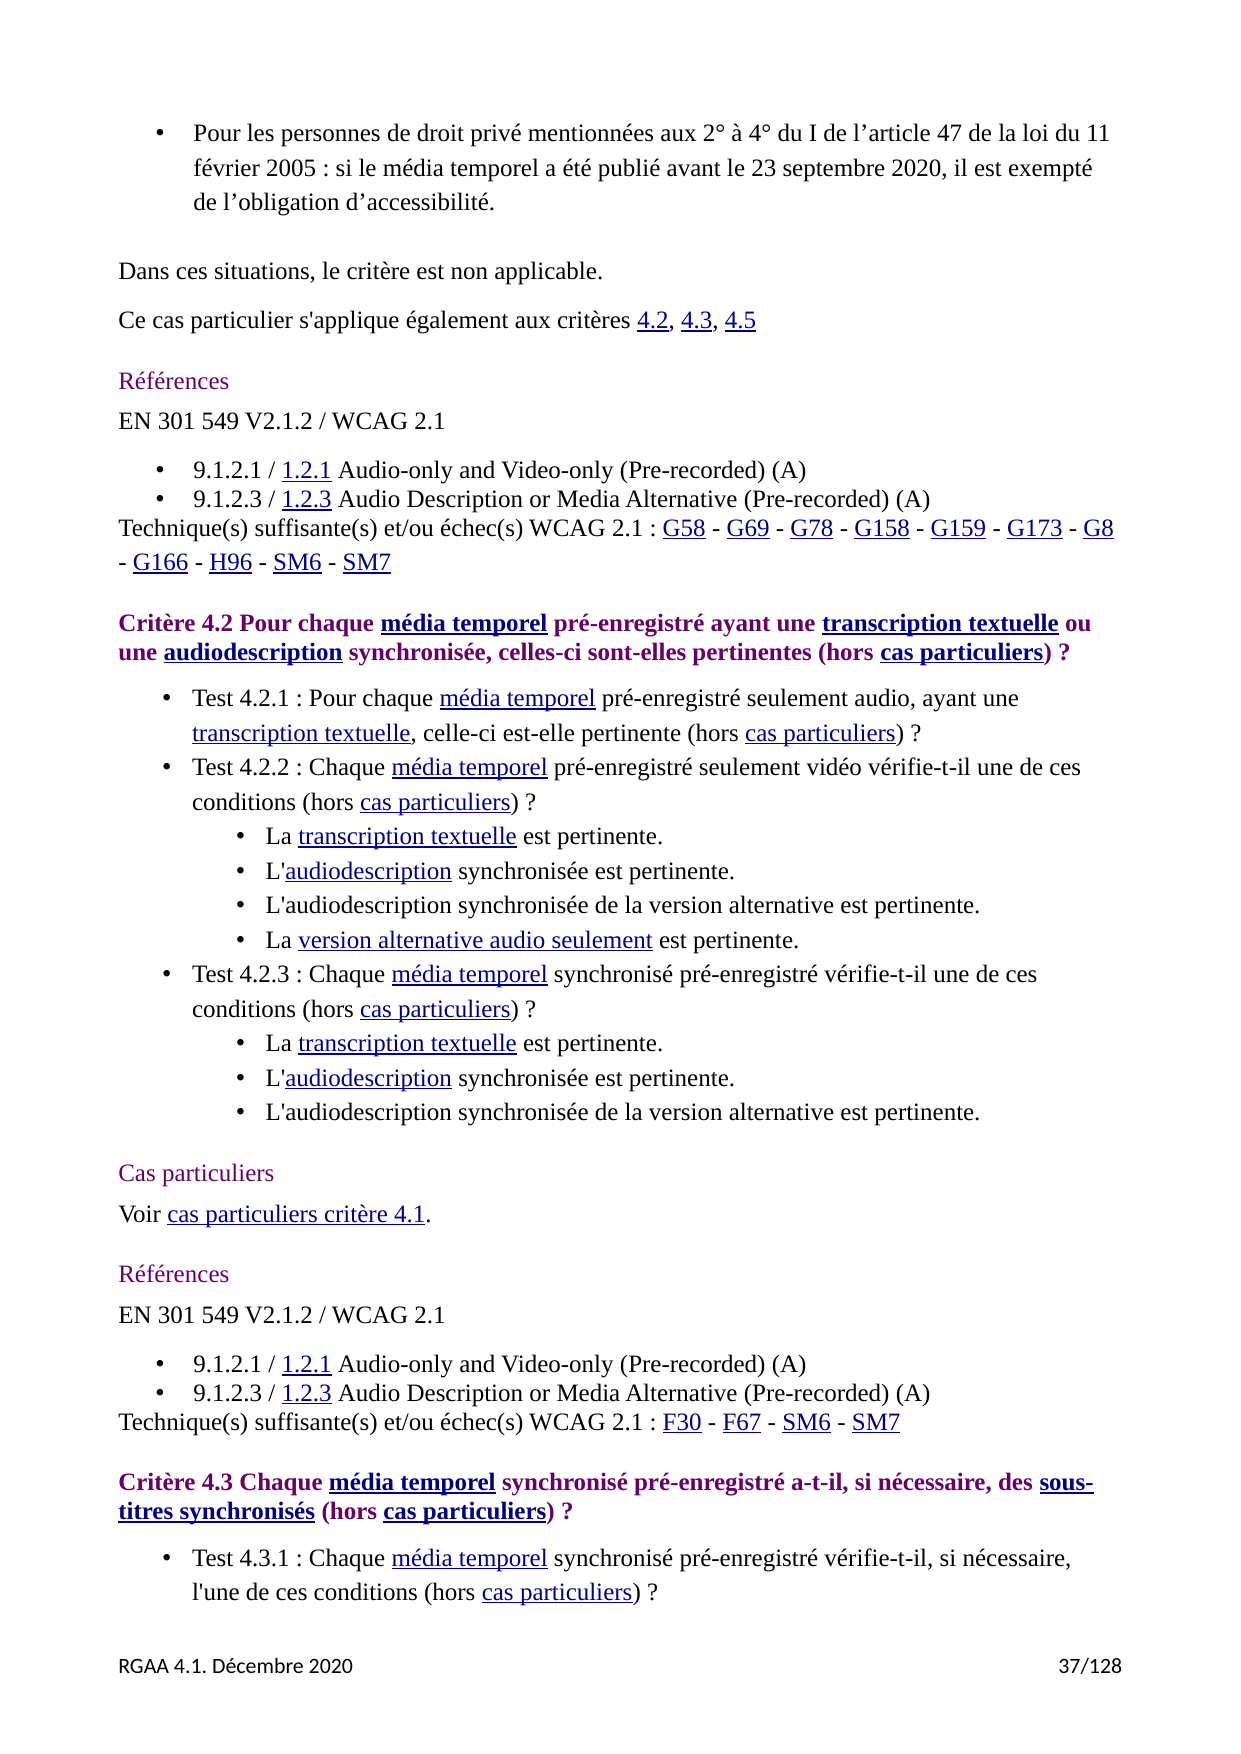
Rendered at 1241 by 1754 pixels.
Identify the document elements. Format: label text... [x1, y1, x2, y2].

list La transcription textuelle est pertinente. [236, 1028, 1122, 1057]
text Dans ces situations, le critère est non applicable. [118, 256, 1122, 285]
text Ce cas particulier s'applique également aux critères 4.2, 4.3, 4.5 [118, 305, 1122, 334]
text Technique(s) suffisante(s) et/ou échec(s) WCAG 2.1 : F30 - F67 - SM6 - SM7 [118, 1407, 1122, 1435]
subtitle Critère 4.2 Pour chaque média temporel pré-enregistré ayant une transcription textuelle ou une audiodescription synchronisée, celles-ci sont-elles pertinentes (hors cas particuliers) ? [118, 608, 1122, 666]
list La version alternative audio seulement est pertinente. [236, 925, 1122, 954]
list 9.1.2.3 / 1.2.3 Audio Description or Media Alternative (Pre-recorded) (A) [156, 1378, 1122, 1407]
subtitle Références [118, 1259, 1122, 1288]
subtitle Cas particuliers [118, 1158, 1122, 1187]
list L'audiodescription synchronisée de la version alternative est pertinente. [236, 890, 1122, 919]
list L'audiodescription synchronisée est pertinente. [236, 1063, 1122, 1092]
list Pour les personnes de droit privé mentionnées aux 2° à 4° du I de l’article 47 de la loi du 11 février 2005 : si le média temporel a été publié avant le 23 septembre 2020, il est exempté de l’obligation d’accessibilité. [156, 118, 1122, 216]
list L'audiodescription synchronisée de la version alternative est pertinente. [236, 1097, 1122, 1126]
list Test 4.3.1 : Chaque média temporel synchronisé pré-enregistré vérifie-t-il, si nécessaire, l'une de ces conditions (hors cas particuliers) ? [162, 1543, 1122, 1606]
text Voir cas particuliers critère 4.1. [118, 1199, 1122, 1227]
list La transcription textuelle est pertinente. [236, 821, 1122, 850]
list 9.1.2.3 / 1.2.3 Audio Description or Media Alternative (Pre-recorded) (A) [156, 484, 1122, 513]
list L'audiodescription synchronisée est pertinente. [236, 856, 1122, 885]
text EN 301 549 V2.1.2 / WCAG 2.1 [118, 1300, 1122, 1329]
list 9.1.2.1 / 1.2.1 Audio-only and Video-only (Pre-recorded) (A) [156, 456, 1122, 484]
subtitle Références [118, 366, 1122, 395]
list 9.1.2.1 / 1.2.1 Audio-only and Video-only (Pre-recorded) (A) [156, 1349, 1122, 1378]
list Test 4.2.2 : Chaque média temporel pré-enregistré seulement vidéo vérifie-t-il une de ces conditions (hors cas particuliers) ? [162, 752, 1122, 816]
list Test 4.2.1 : Pour chaque média temporel pré-enregistré seulement audio, ayant une transcription textuelle, celle-ci est-elle pertinente (hors cas particuliers) ? [162, 683, 1122, 747]
text Technique(s) suffisante(s) et/ou échec(s) WCAG 2.1 : G58 - G69 - G78 - G158 - G159 - G173 - G8 - G166 - H96 - SM6 - SM7 [118, 513, 1122, 576]
subtitle Critère 4.3 Chaque média temporel synchronisé pré-enregistré a-t-il, si nécessaire, des sous-titres synchronisés (hors cas particuliers) ? [118, 1467, 1122, 1525]
text EN 301 549 V2.1.2 / WCAG 2.1 [118, 406, 1122, 435]
list Test 4.2.3 : Chaque média temporel synchronisé pré-enregistré vérifie-t-il une de ces conditions (hors cas particuliers) ? [162, 959, 1122, 1023]
